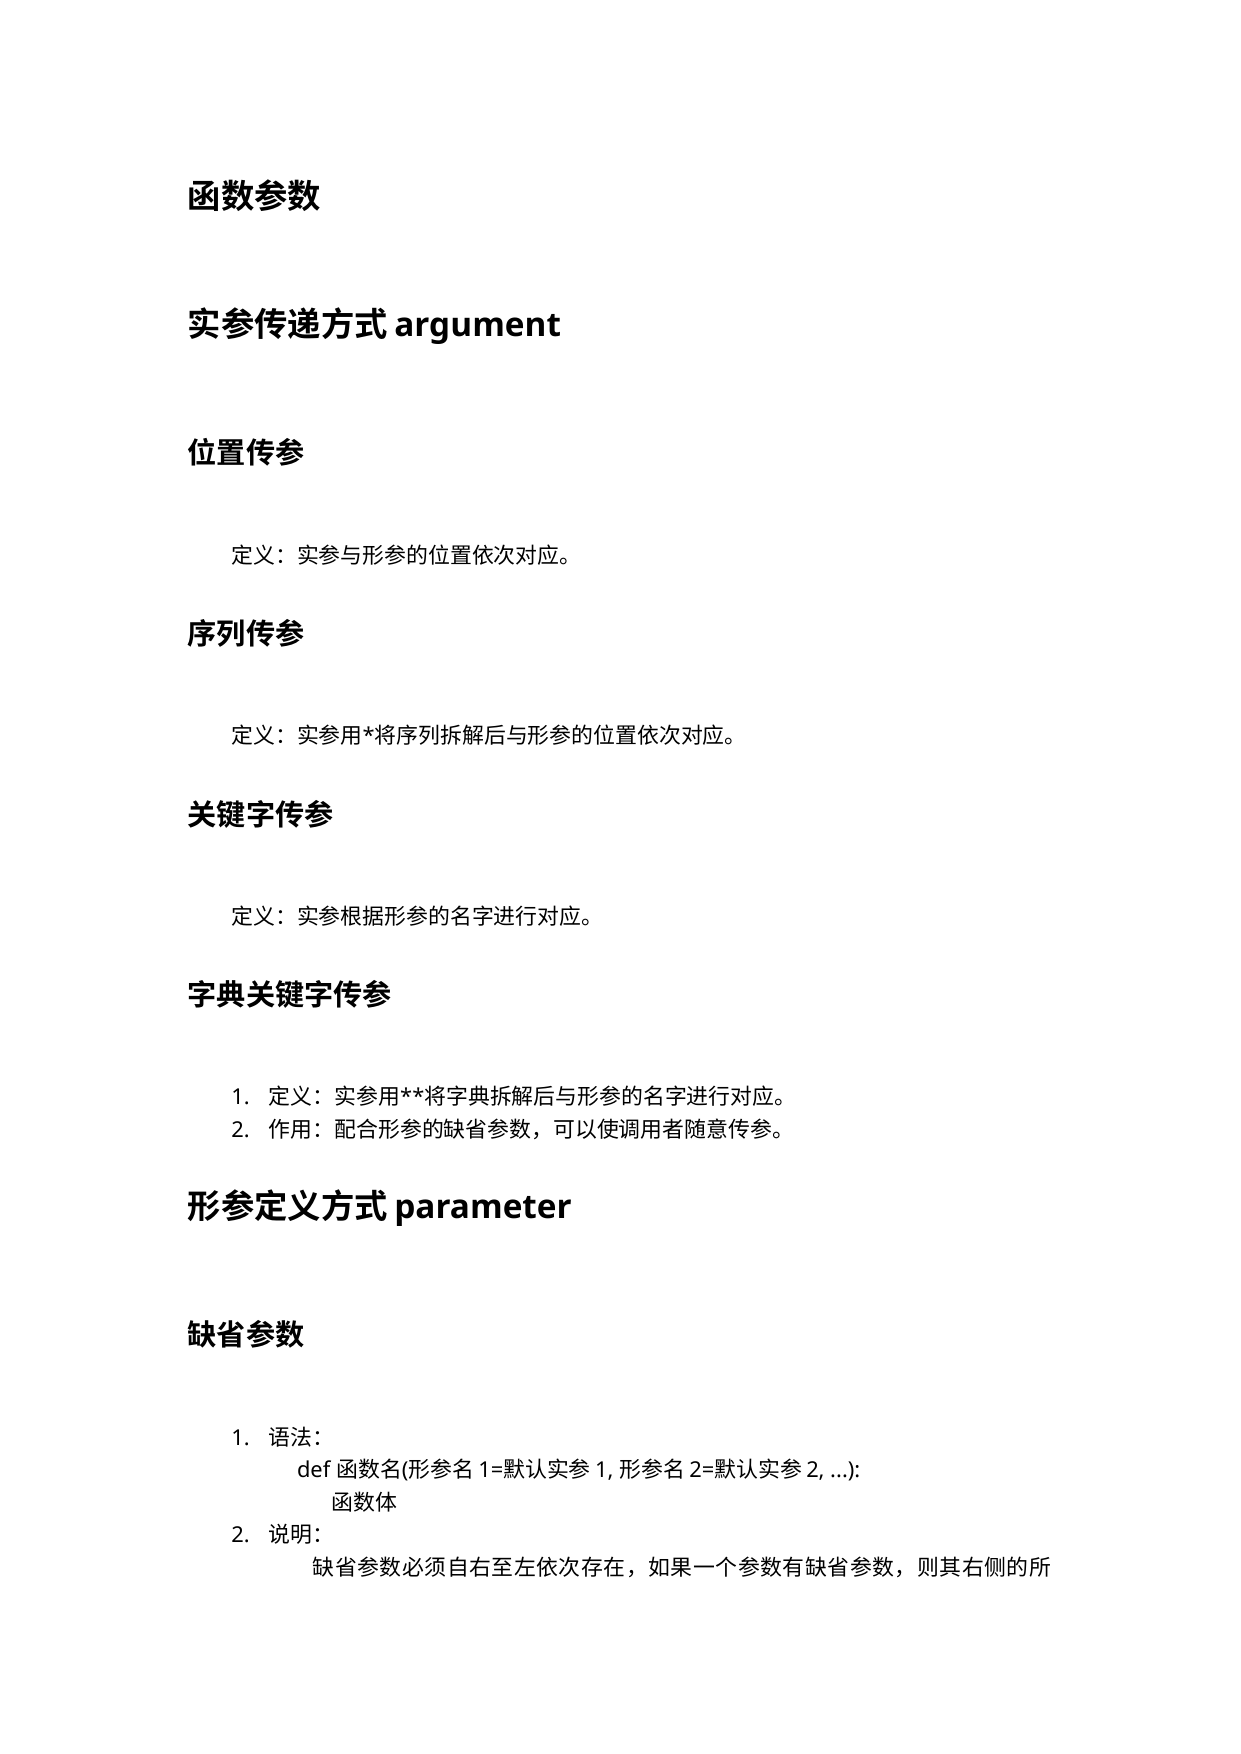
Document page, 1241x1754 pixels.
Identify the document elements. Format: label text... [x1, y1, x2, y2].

list 作用：配合形参的缺省参数，可以使调用者随意传参。 [231, 1112, 1053, 1144]
list 定义：实参用**将字典拆解后与形参的名字进行对应。 [231, 1079, 1053, 1112]
subtitle 位置传参 [187, 419, 1053, 484]
text 函数体 [297, 1484, 1053, 1517]
subtitle 缺省参数 [187, 1301, 1053, 1366]
text def 函数名(形参名1=默认实参1, 形参名2=默认实参2, ...): [253, 1452, 1053, 1484]
subtitle 关键字传参 [187, 780, 1053, 845]
text 定义：实参根据形参的名字进行对应。 [187, 898, 1053, 931]
subtitle 形参定义方式parameter [187, 1171, 1053, 1236]
subtitle 字典关键字传参 [187, 960, 1053, 1025]
list 说明： [231, 1517, 1053, 1549]
subtitle 序列传参 [187, 599, 1053, 664]
subtitle 函数参数 [187, 162, 1053, 227]
subtitle 实参传递方式argument [187, 289, 1053, 354]
text 定义：实参用*将序列拆解后与形参的位置依次对应。 [187, 718, 1053, 751]
list 语法： [231, 1419, 1053, 1452]
text 定义：实参与形参的位置依次对应。 [187, 537, 1053, 570]
text 缺省参数必须自右至左依次存在，如果一个参数有缺省参数，则其右侧的所 [269, 1549, 1053, 1582]
